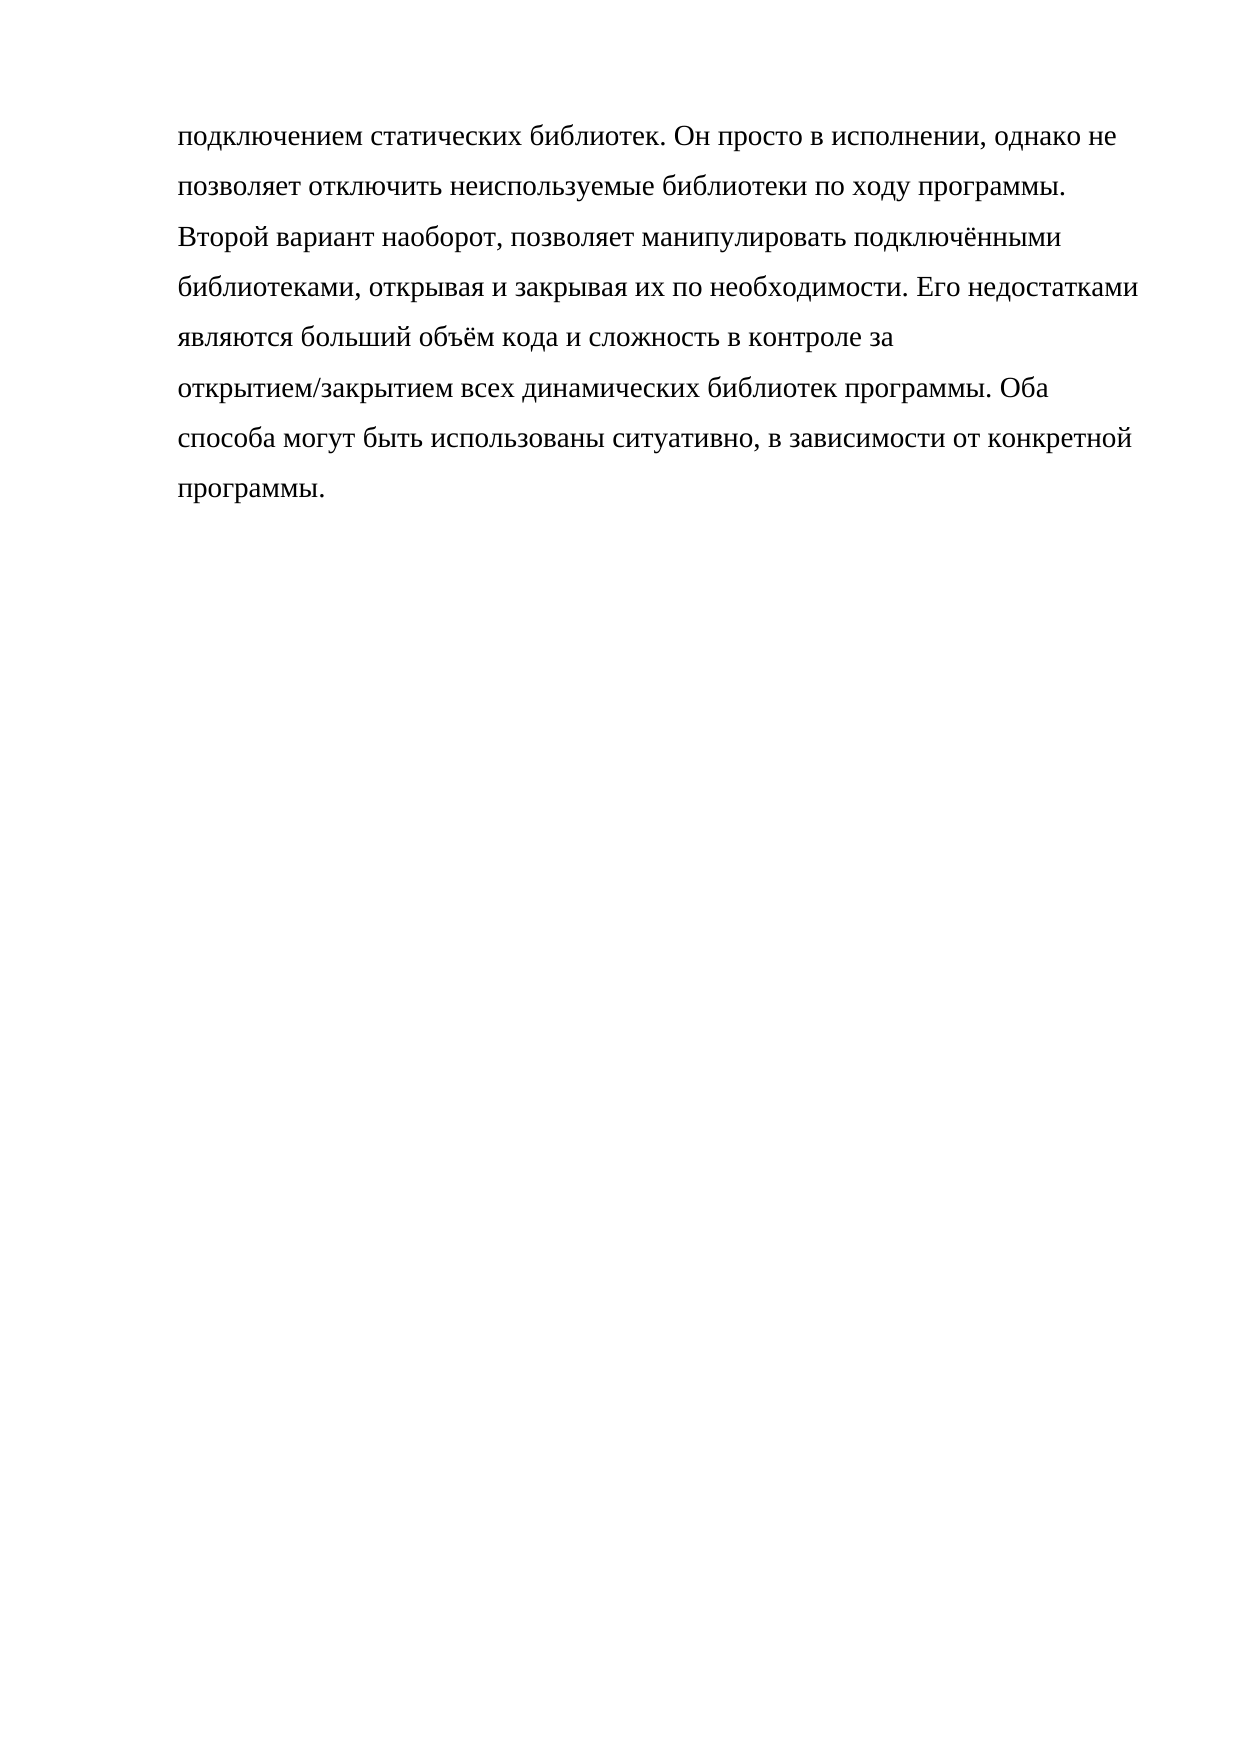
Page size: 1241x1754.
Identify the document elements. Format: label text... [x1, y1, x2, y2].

text подключением статических библиотек. Он просто в исполнении, однако не позволяет отключить неиспользуемые библиотеки по ходу программы. Второй вариант наоборот, позволяет манипулировать подключёнными библиотеками, открывая и закрывая их по необходимости. Его недостатками являются больший объём кода и сложность в контроле за открытием/закрытием всех динамических библиотек программы. Оба способа могут быть использованы ситуативно, в зависимости от конкретной программы. [177, 118, 1152, 504]
